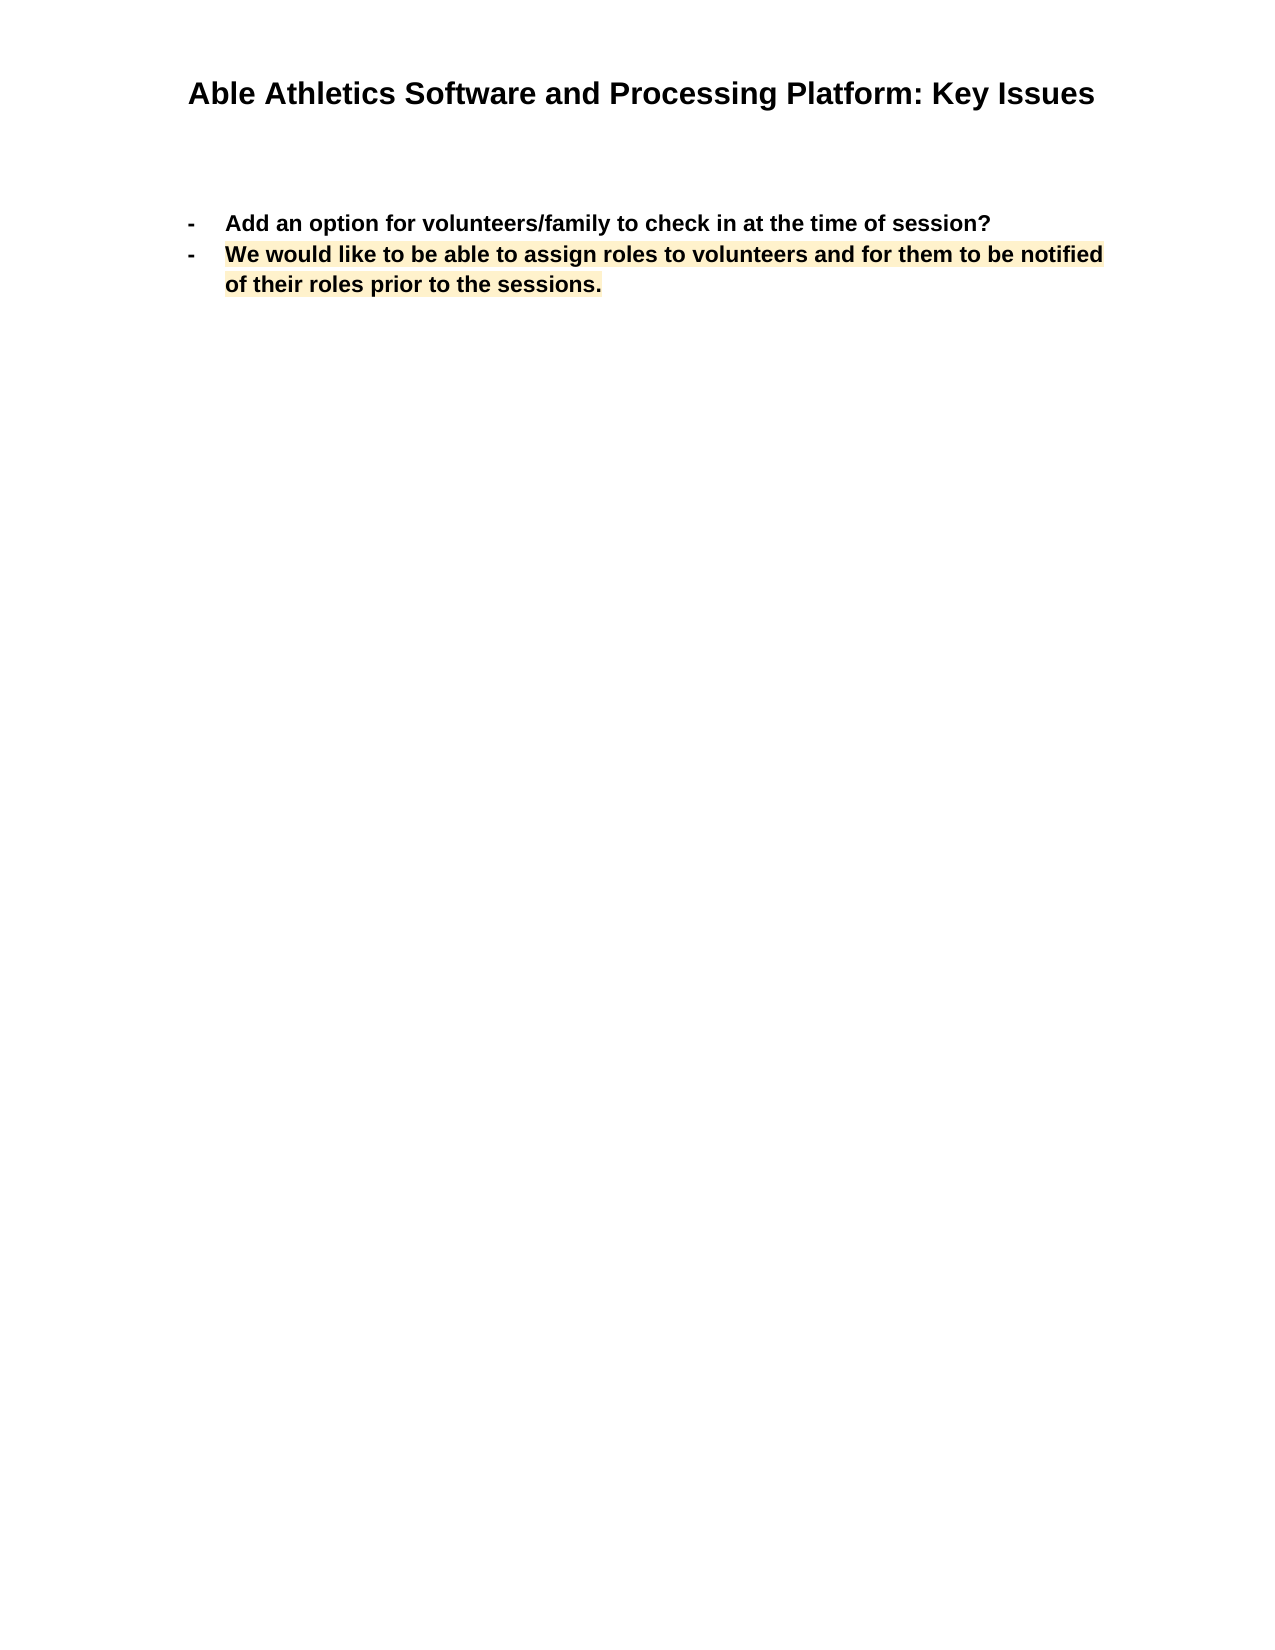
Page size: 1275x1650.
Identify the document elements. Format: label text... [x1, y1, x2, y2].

list Add an option for volunteers/family to check in at the time of session? [187, 210, 1125, 237]
list We would like to be able to assign roles to volunteers and for them to be notified of their roles prior to the sessions. [187, 241, 1125, 297]
